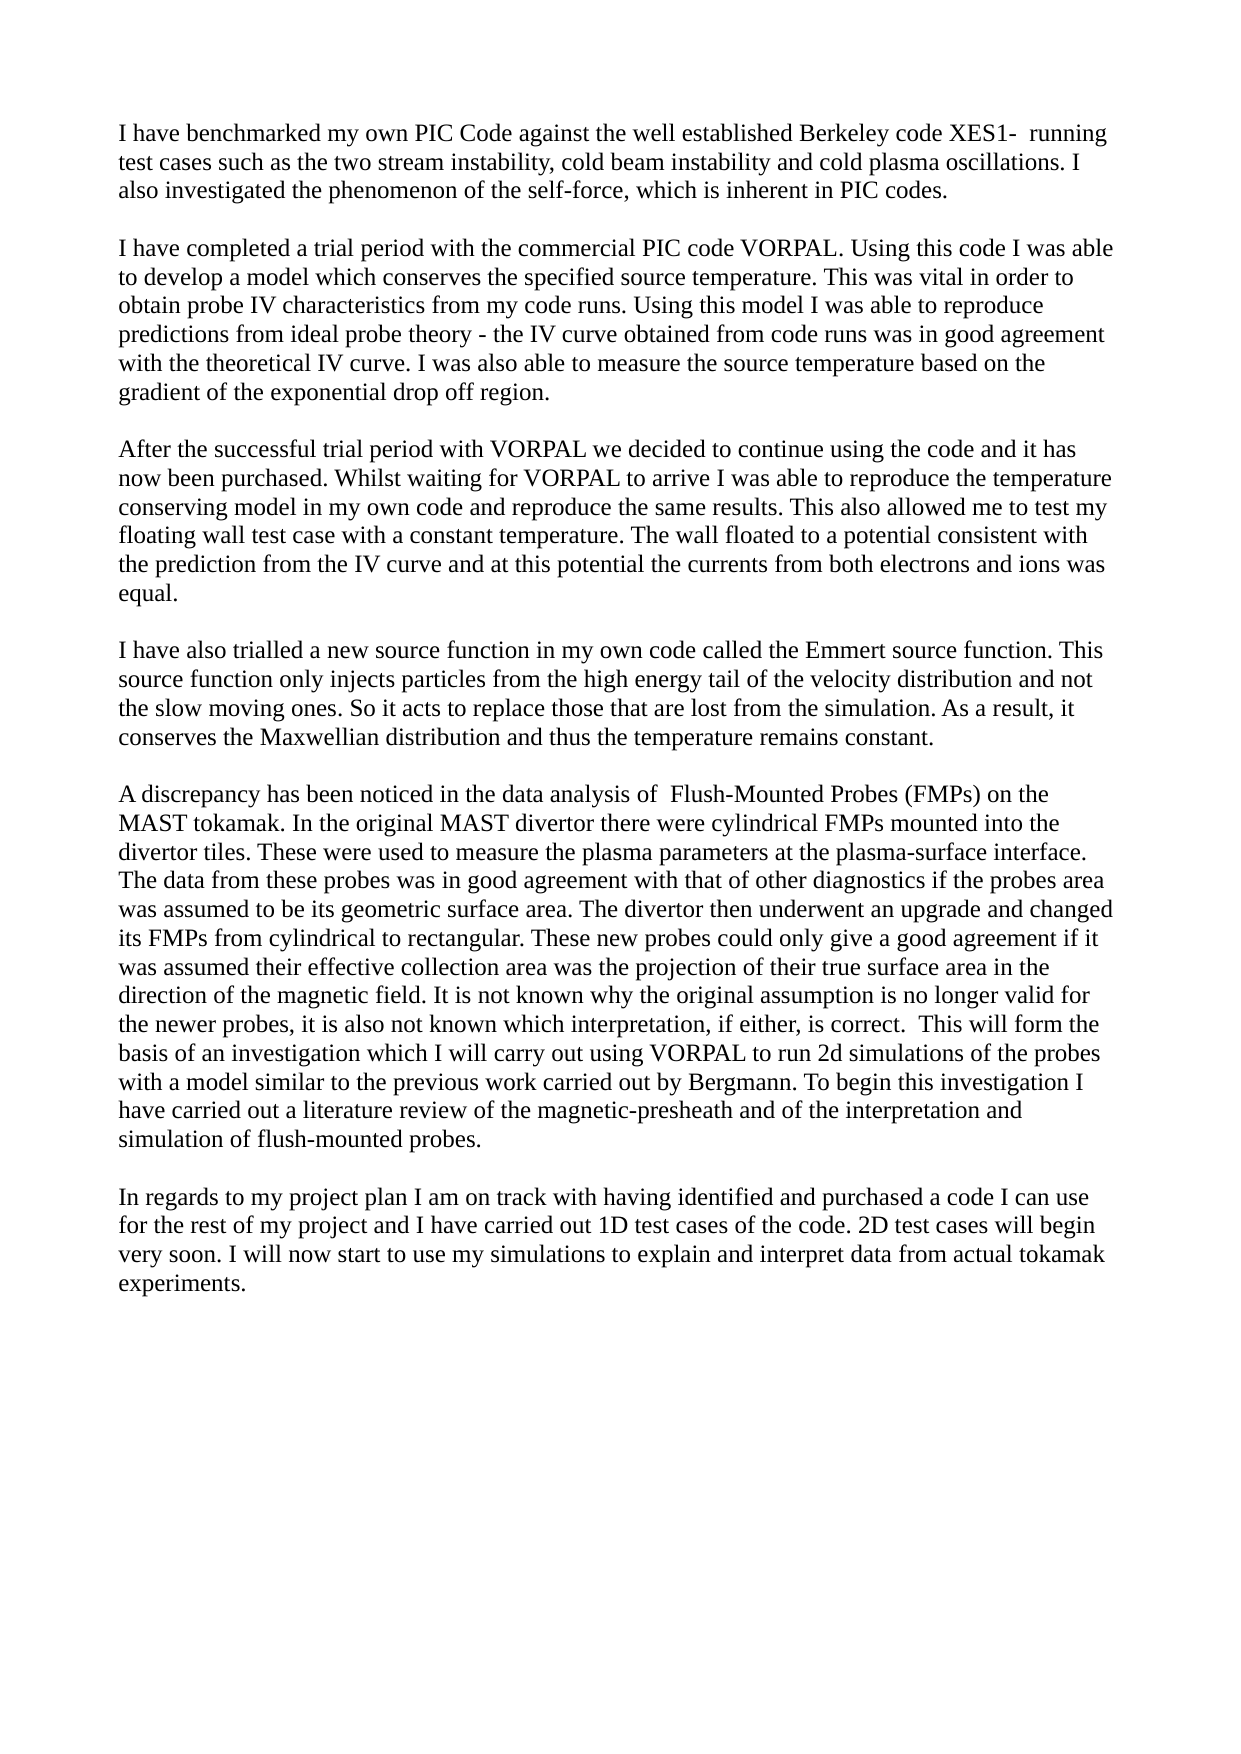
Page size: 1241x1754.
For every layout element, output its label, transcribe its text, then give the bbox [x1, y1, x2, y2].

text I have completed a trial period with the commercial PIC code VORPAL. Using this code I was able to develop a model which conserves the specified source temperature. This was vital in order to obtain probe IV characteristics from my code runs. Using this model I was able to reproduce predictions from ideal probe theory - the IV curve obtained from code runs was in good agreement with the theoretical IV curve. I was also able to measure the source temperature based on the gradient of the exponential drop off region. [118, 233, 1122, 406]
text I have benchmarked my own PIC Code against the well established Berkeley code XES1- running test cases such as the two stream instability, cold beam instability and cold plasma oscillations. I also investigated the phenomenon of the self-force, which is inherent in PIC codes. [118, 118, 1122, 204]
text After the successful trial period with VORPAL we decided to continue using the code and it has now been purchased. Whilst waiting for VORPAL to arrive I was able to reproduce the temperature conserving model in my own code and reproduce the same results. This also allowed me to test my floating wall test case with a constant temperature. The wall floated to a potential consistent with the prediction from the IV curve and at this potential the currents from both electrons and ions was equal. [118, 434, 1122, 607]
text In regards to my project plan I am on track with having identified and purchased a code I can use for the rest of my project and I have carried out 1D test cases of the code. 2D test cases will begin very soon. I will now start to use my simulations to explain and interpret data from actual tokamak experiments. [118, 1182, 1122, 1297]
text I have also trialled a new source function in my own code called the Emmert source function. This source function only injects particles from the high energy tail of the velocity distribution and not the slow moving ones. So it acts to replace those that are lost from the simulation. As a result, it conserves the Maxwellian distribution and thus the temperature remains constant. [118, 636, 1122, 751]
text A discrepancy has been noticed in the data analysis of Flush-Mounted Probes (FMPs) on the MAST tokamak. In the original MAST divertor there were cylindrical FMPs mounted into the divertor tiles. These were used to measure the plasma parameters at the plasma-surface interface. The data from these probes was in good agreement with that of other diagnostics if the probes area was assumed to be its geometric surface area. The divertor then underwent an upgrade and changed its FMPs from cylindrical to rectangular. These new probes could only give a good agreement if it was assumed their effective collection area was the projection of their true surface area in the direction of the magnetic field. It is not known why the original assumption is no longer valid for the newer probes, it is also not known which interpretation, if either, is correct. This will form the basis of an investigation which I will carry out using VORPAL to run 2d simulations of the probes with a model similar to the previous work carried out by Bergmann. To begin this investigation I have carried out a literature review of the magnetic-presheath and of the interpretation and simulation of flush-mounted probes. [118, 779, 1122, 1153]
